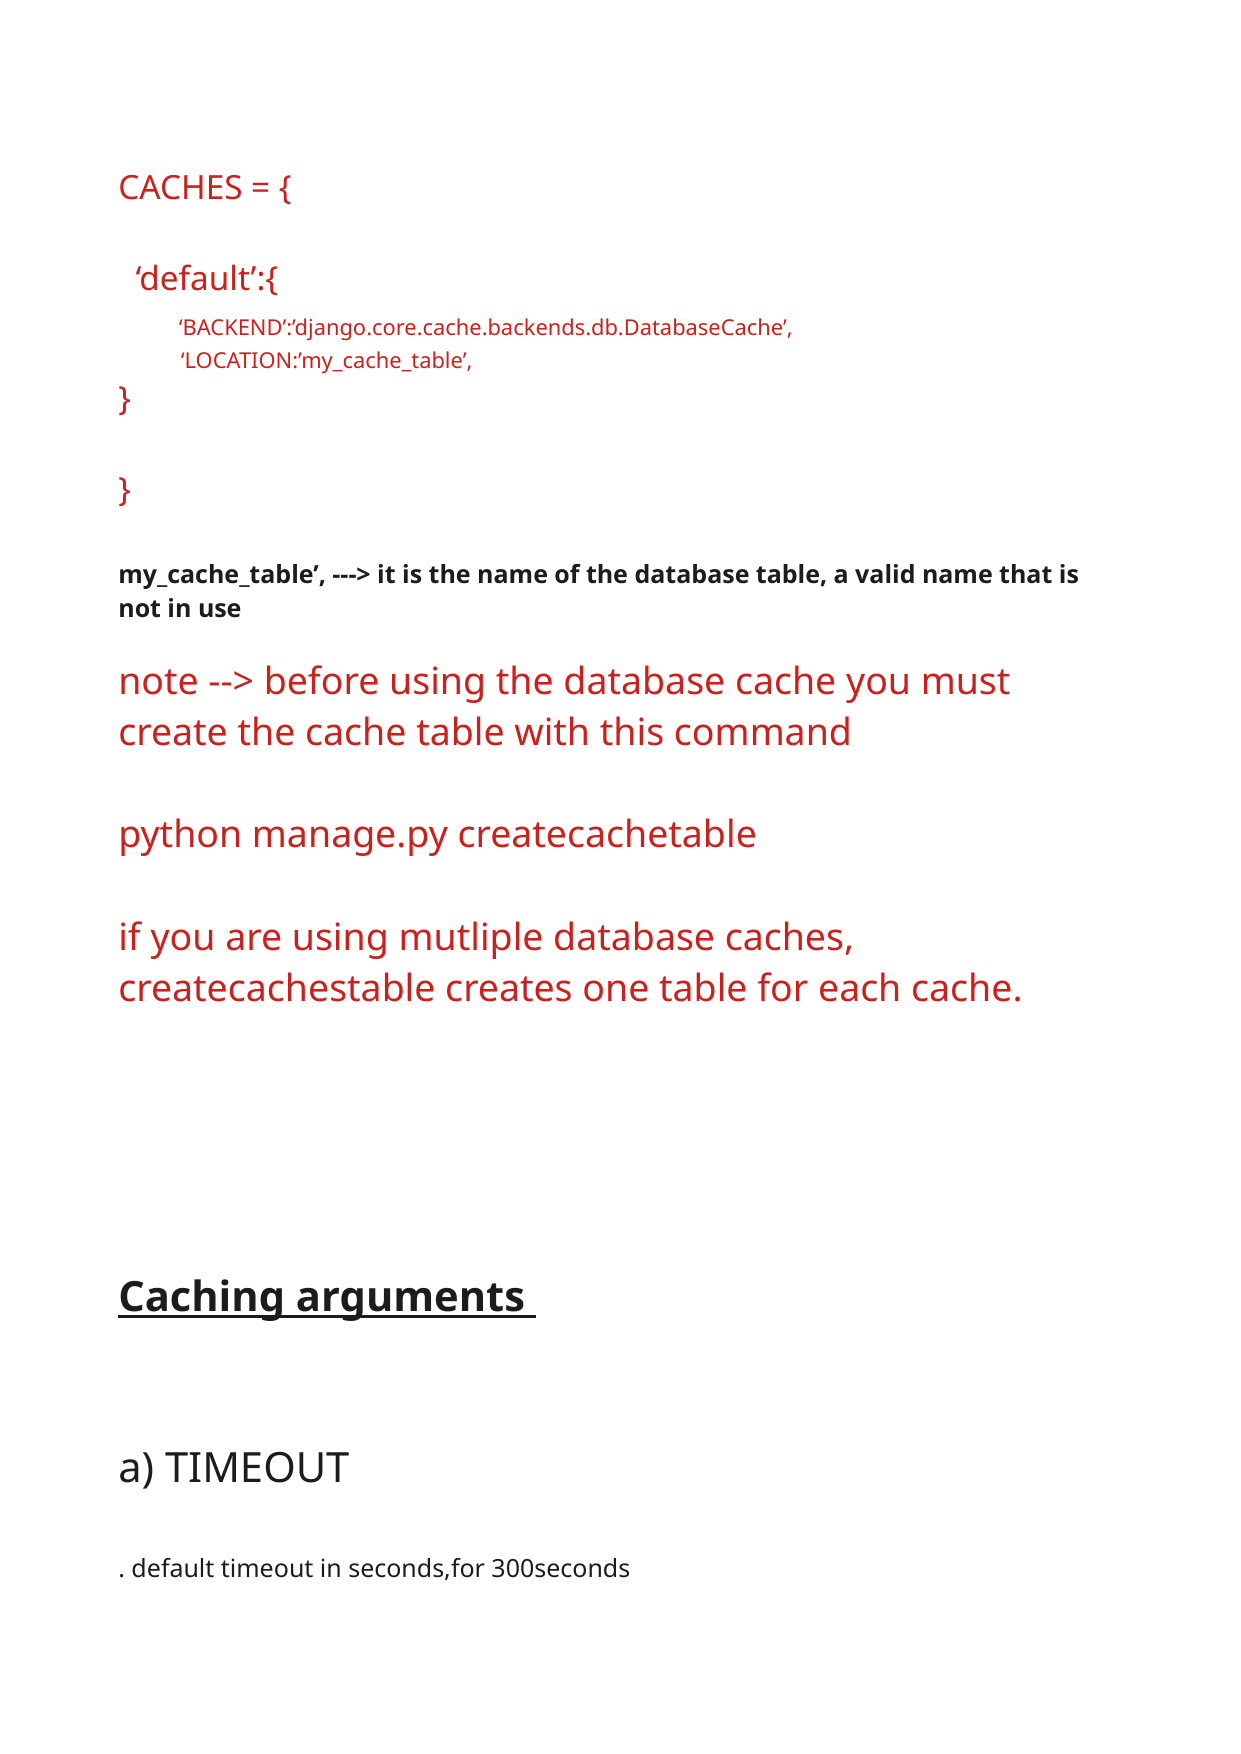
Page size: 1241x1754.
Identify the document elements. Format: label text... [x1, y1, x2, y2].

text ‘default’:{ [118, 254, 1122, 300]
text . default timeout in seconds,for 300seconds [118, 1551, 1122, 1585]
text ‘BACKEND’:’django.core.cache.backends.db.DatabaseCache’, [118, 300, 1122, 345]
text a) TIMEOUT [118, 1437, 1122, 1494]
text if you are using mutliple database caches, createcachestable creates one table for each cache. [118, 910, 1122, 1012]
text note --> before using the database cache you must create the cache table with this command [118, 654, 1122, 757]
text CACHES = { [118, 163, 1122, 209]
text Caching arguments [118, 1267, 1122, 1324]
text } [118, 466, 1122, 511]
text my_cache_table’, ---> it is the name of the database table, a valid name that is not in use [118, 557, 1122, 625]
text python manage.py createcachetable [118, 808, 1122, 859]
text ‘LOCATION:’my_cache_table’, [118, 345, 1122, 375]
text } [118, 375, 1122, 420]
